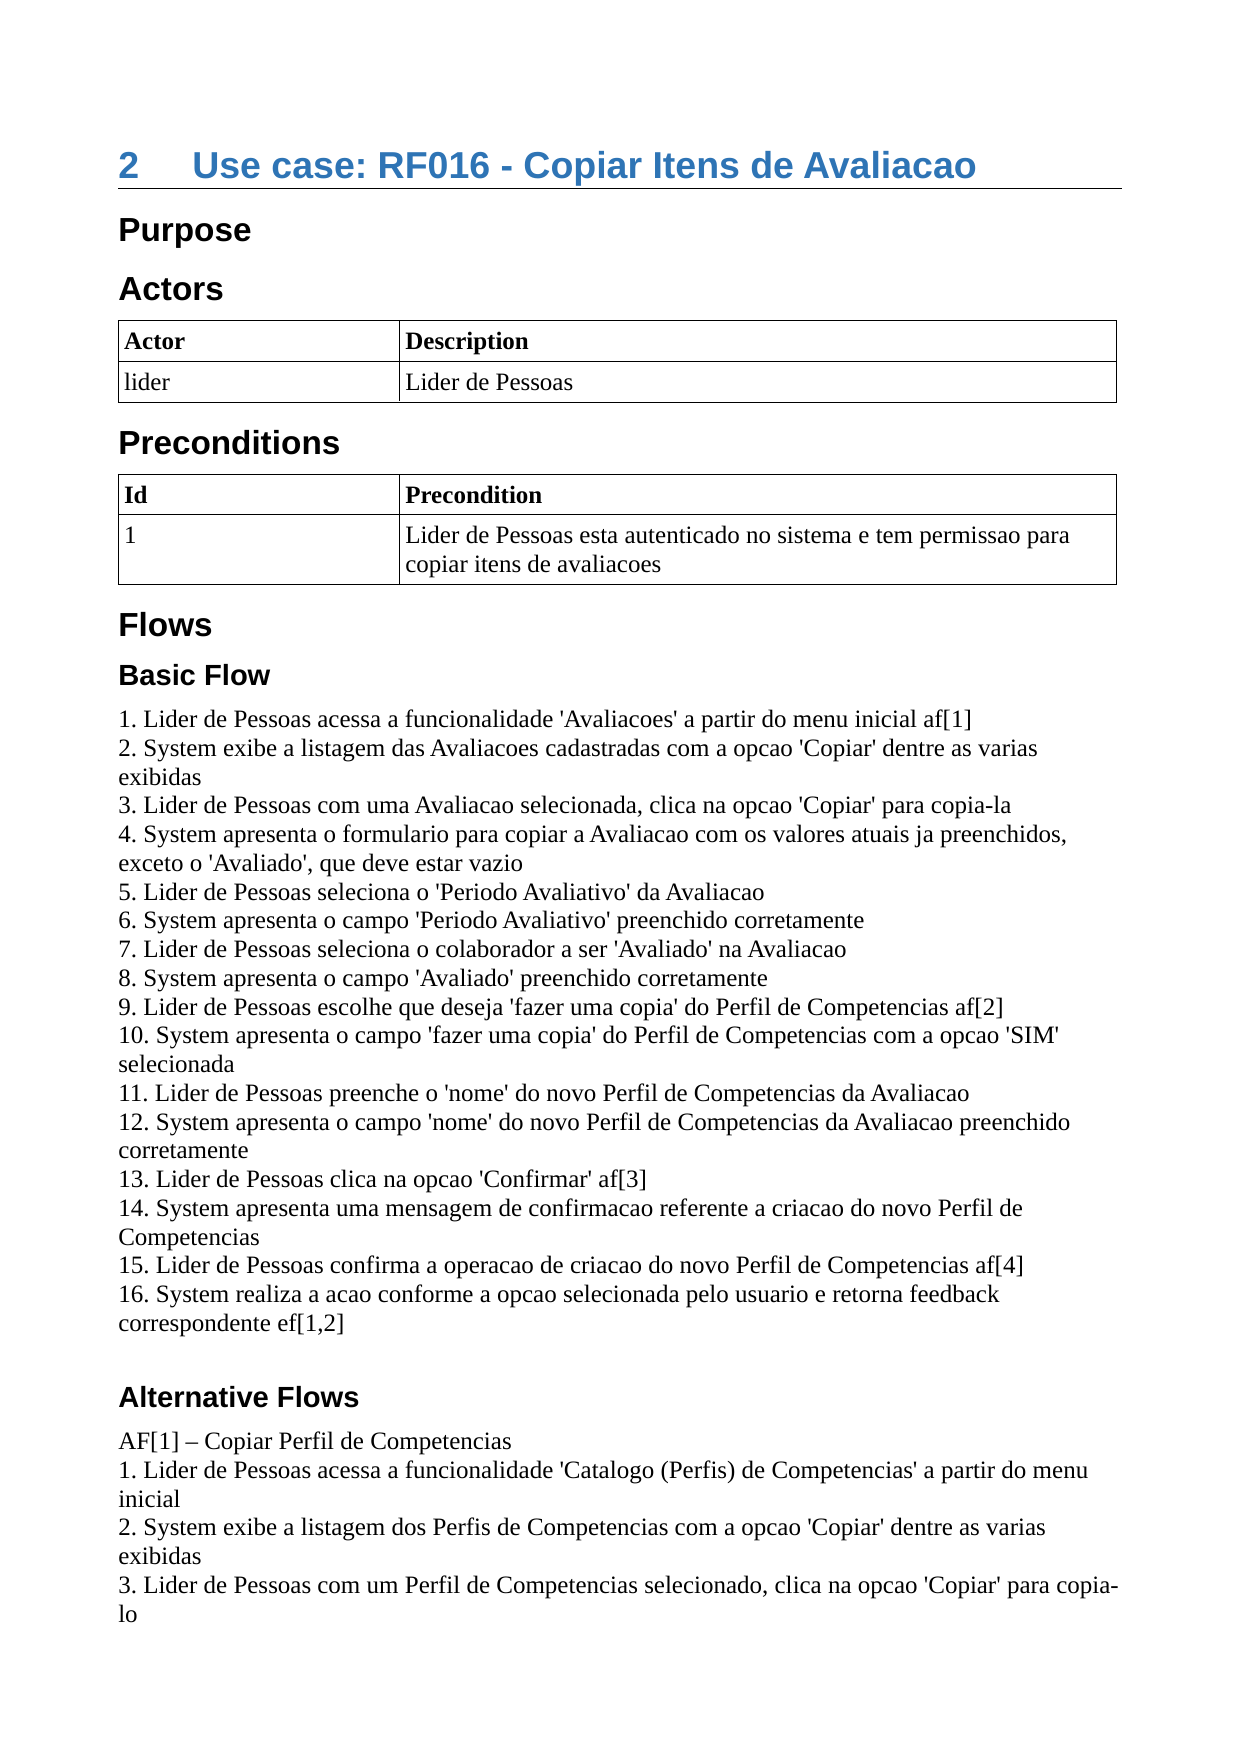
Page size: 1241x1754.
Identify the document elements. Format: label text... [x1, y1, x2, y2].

table_header Precondition [400, 475, 1116, 514]
subtitle Basic Flow [118, 658, 1122, 692]
text 11. Lider de Pessoas preenche o 'nome' do novo Perfil de Competencias da Avaliacao [118, 1078, 1122, 1107]
text 3. Lider de Pessoas com uma Avaliacao selecionada, clica na opcao 'Copiar' para copia-la [118, 791, 1122, 819]
text 16. System realiza a acao conforme a opcao selecionada pelo usuario e retorna feedback correspondente ef[1,2] [118, 1279, 1122, 1337]
text 5. Lider de Pessoas seleciona o 'Periodo Avaliativo' da Avaliacao [118, 877, 1122, 906]
subtitle Actors [118, 269, 1122, 307]
text 13. Lider de Pessoas clica na opcao 'Confirmar' af[3] [118, 1164, 1122, 1193]
table_header Id [119, 475, 399, 514]
text 6. System apresenta o campo 'Periodo Avaliativo' preenchido corretamente [118, 906, 1122, 934]
text 7. Lider de Pessoas seleciona o colaborador a ser 'Avaliado' na Avaliacao [118, 934, 1122, 963]
text 3. Lider de Pessoas com um Perfil de Competencias selecionado, clica na opcao 'Copiar' para copia-lo [118, 1570, 1122, 1627]
text 1. Lider de Pessoas acessa a funcionalidade 'Catalogo (Perfis) de Competencias' a partir do menu inicial [118, 1455, 1122, 1512]
table_cell Lider de Pessoas esta autenticado no sistema e tem permissao para copiar itens de avaliacoes [400, 515, 1116, 584]
subtitle Purpose [118, 210, 1122, 248]
text 9. Lider de Pessoas escolhe que deseja 'fazer uma copia' do Perfil de Competencias af[2] [118, 992, 1122, 1021]
text 10. System apresenta o campo 'fazer uma copia' do Perfil de Competencias com a opcao 'SIM' selecionada [118, 1021, 1122, 1078]
text 4. System apresenta o formulario para copiar a Avaliacao com os valores atuais ja preenchidos, exceto o 'Avaliado', que deve estar vazio [118, 819, 1122, 877]
table_cell lider [119, 362, 399, 401]
text 1. Lider de Pessoas acessa a funcionalidade 'Avaliacoes' a partir do menu inicial af[1] [118, 704, 1122, 733]
subtitle Flows [118, 605, 1122, 644]
text AF[1] – Copiar Perfil de Competencias [118, 1426, 1122, 1455]
subtitle Alternative Flows [118, 1380, 1122, 1414]
table_cell Lider de Pessoas [400, 362, 1116, 401]
text 2. System exibe a listagem dos Perfis de Competencias com a opcao 'Copiar' dentre as varias exibidas [118, 1512, 1122, 1570]
table_header Actor [119, 321, 399, 361]
text 12. System apresenta o campo 'nome' do novo Perfil de Competencias da Avaliacao preenchido corretamente [118, 1107, 1122, 1164]
text 2. System exibe a listagem das Avaliacoes cadastradas com a opcao 'Copiar' dentre as varias exibidas [118, 733, 1122, 791]
table_cell 1 [119, 515, 399, 584]
text 8. System apresenta o campo 'Avaliado' preenchido corretamente [118, 963, 1122, 992]
subtitle Use case: RF016 - Copiar Itens de Avaliacao [118, 143, 1122, 188]
text 14. System apresenta uma mensagem de confirmacao referente a criacao do novo Perfil de Competencias [118, 1193, 1122, 1251]
text 15. Lider de Pessoas confirma a operacao de criacao do novo Perfil de Competencias af[4] [118, 1251, 1122, 1279]
table_header Description [400, 321, 1116, 361]
subtitle Preconditions [118, 423, 1122, 461]
